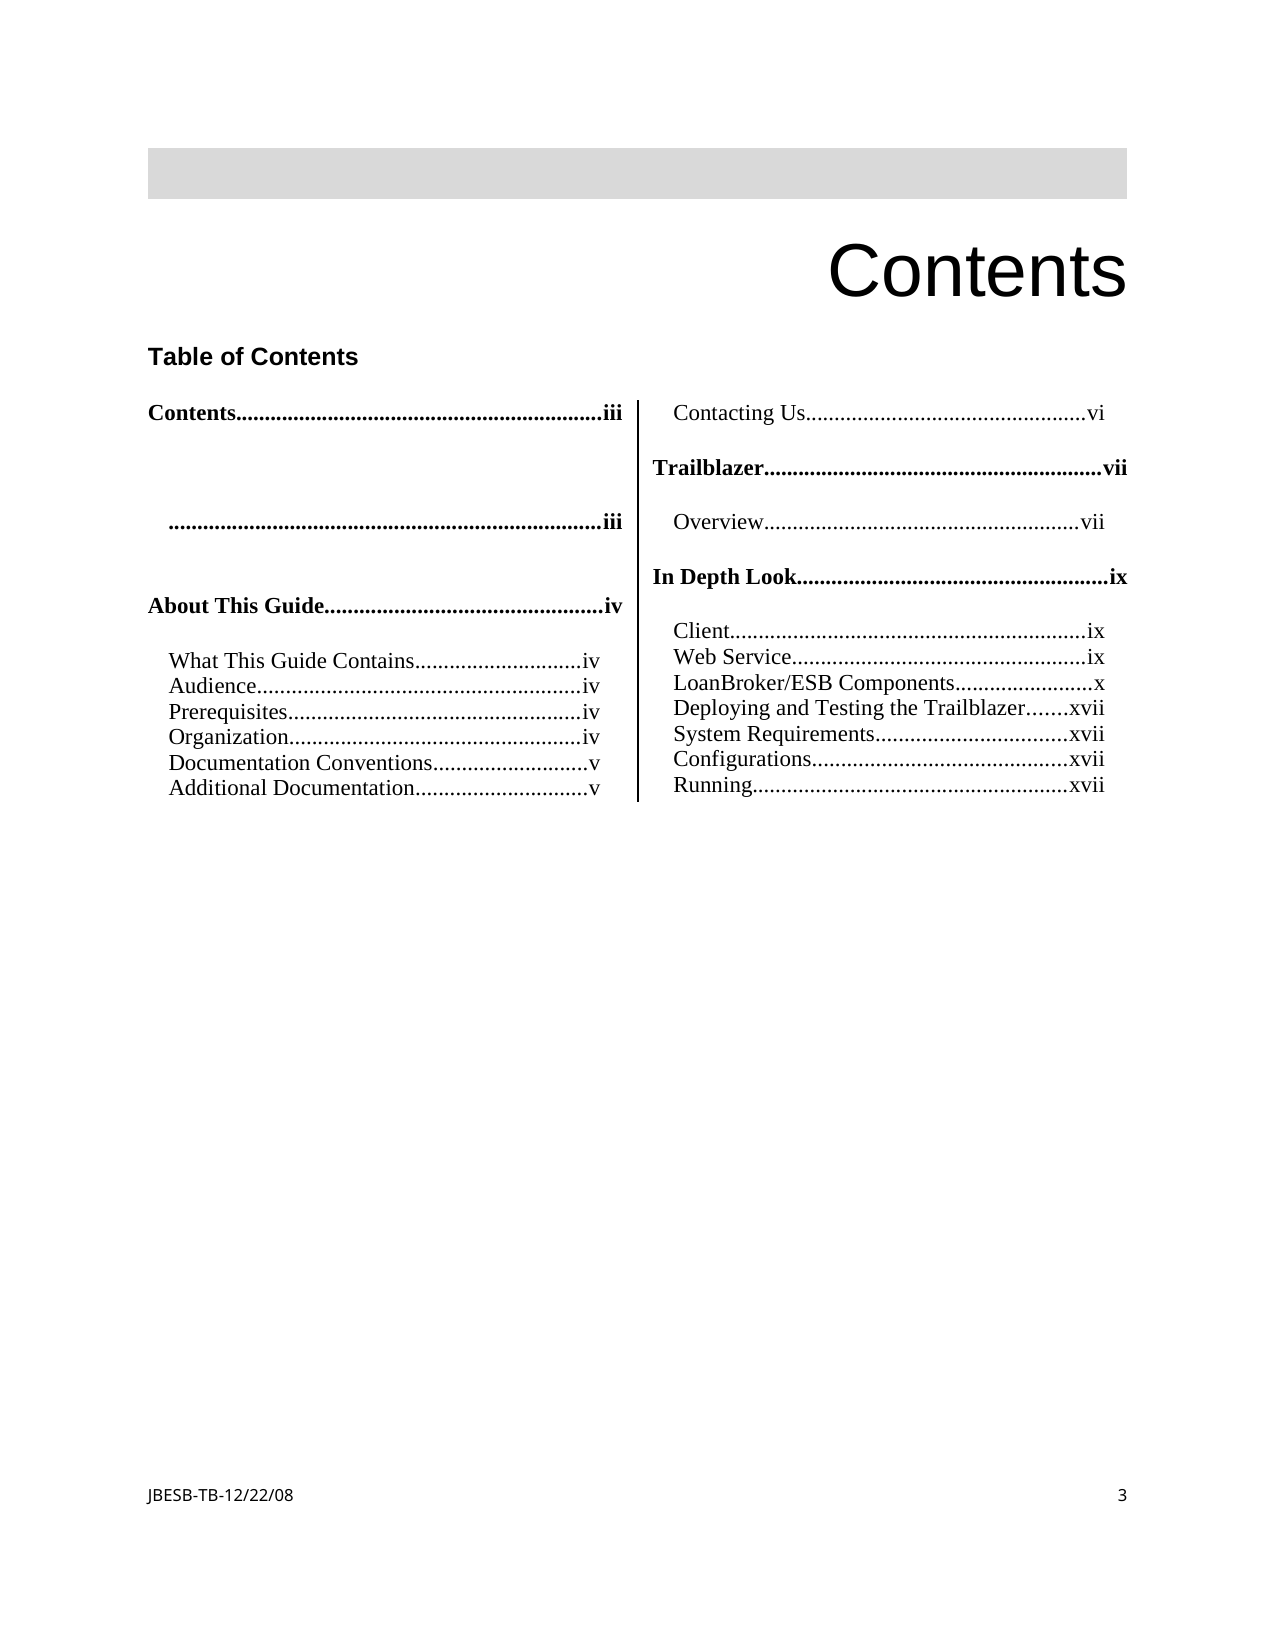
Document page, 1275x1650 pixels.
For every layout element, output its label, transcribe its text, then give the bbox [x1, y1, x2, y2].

text Client ix [673, 618, 1105, 644]
text Configurations xvii [673, 746, 1105, 772]
text System Requirements xvii [673, 721, 1105, 746]
text Additional Documentation v [168, 775, 600, 801]
text Organization iv [168, 724, 600, 750]
text Contents iii [148, 400, 622, 425]
text Documentation Conventions v [168, 750, 600, 775]
text About This Guide iv [148, 593, 622, 618]
title Contents [263, 228, 1127, 312]
subtitle Table of Contents [148, 342, 1127, 371]
text In Depth Look ix [652, 564, 1127, 589]
text Running xvii [673, 772, 1105, 797]
text Web Service ix [673, 644, 1105, 669]
text Prerequisites iv [168, 699, 600, 724]
text Overview vii [673, 509, 1105, 534]
text Contacting Us vi [673, 400, 1105, 425]
text Deploying and Testing the Trailblazer xvii [673, 695, 1105, 721]
text LoanBroker/ESB Components x [673, 669, 1105, 695]
text iii [148, 483, 622, 534]
text What This Guide Contains iv [168, 648, 600, 673]
text Audience iv [168, 673, 600, 699]
text Trailblazer vii [652, 454, 1127, 480]
